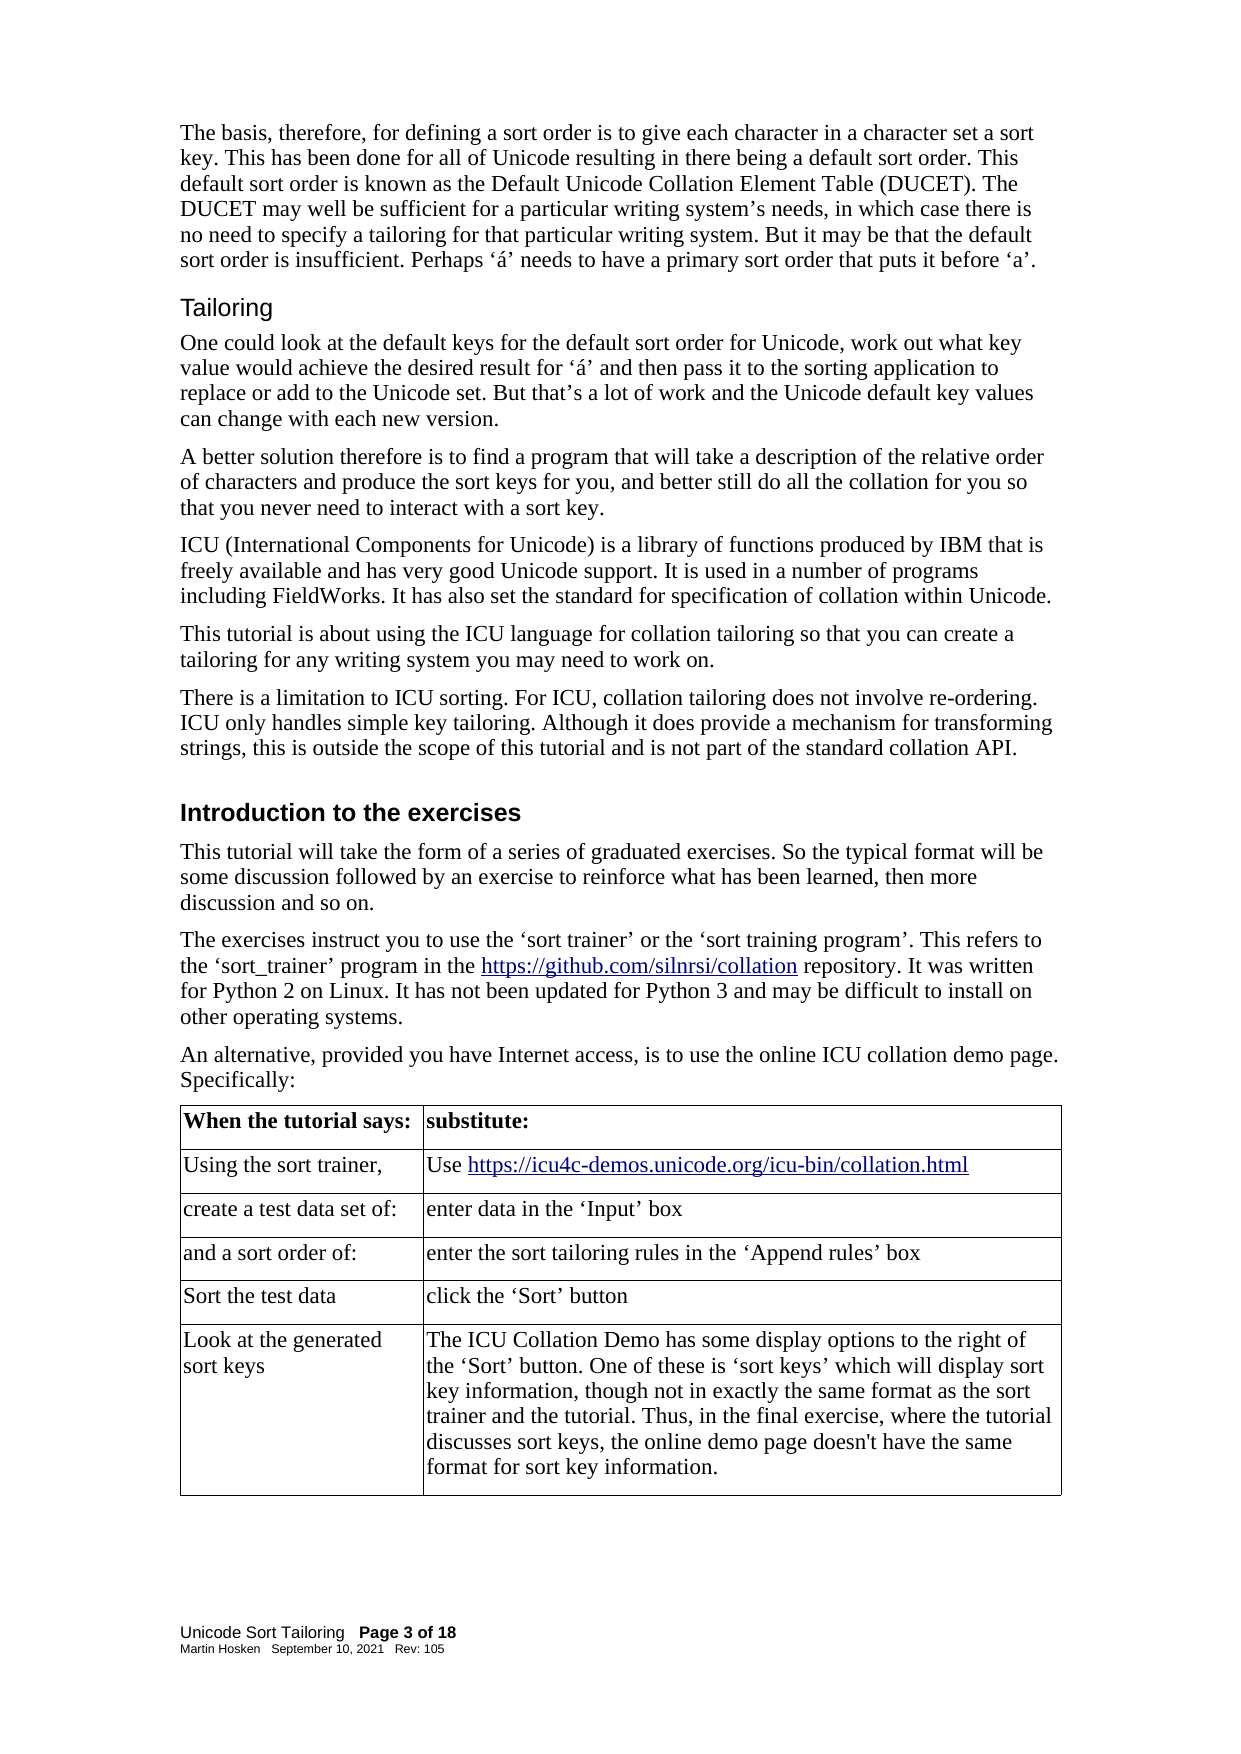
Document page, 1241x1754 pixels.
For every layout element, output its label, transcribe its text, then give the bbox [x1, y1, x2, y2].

table_cell enter the sort tailoring rules in the ‘Append rules’ box [424, 1238, 1061, 1280]
text This tutorial is about using the ICU language for collation tailoring so that you can create a tailoring for any writing system you may need to work on. [180, 621, 1061, 672]
text A better solution therefore is to find a program that will take a description of the relative order of characters and produce the sort keys for you, and better still do all the collation for you so that you never need to interact with a sort key. [180, 444, 1061, 520]
table_cell The ICU Collation Demo has some display options to the right of the ‘Sort’ button. One of these is ‘sort keys’ which will display sort key information, though not in exactly the same format as the sort trainer and the tutorial. Thus, in the final exercise, where the tutorial discusses sort keys, the online demo page doesn't have the same format for sort key information. [424, 1325, 1061, 1495]
text There is a limitation to ICU sorting. For ICU, collation tailoring does not involve re-ordering. ICU only handles simple key tailoring. Although it does provide a mechanism for transforming strings, this is outside the scope of this tutorial and is not part of the standard collation API. [180, 684, 1061, 761]
table_cell enter data in the ‘Input’ box [424, 1194, 1061, 1237]
table_header substitute: [424, 1106, 1061, 1149]
table_cell create a test data set of: [181, 1194, 423, 1237]
table_cell Using the sort trainer, [181, 1150, 423, 1193]
table_cell Sort the test data [181, 1281, 423, 1324]
text One could look at the default keys for the default sort order for Unicode, work out what key value would achieve the desired result for ‘á’ and then pass it to the sorting application to replace or add to the Unicode set. But that’s a lot of work and the Unicode default key values can change with each new version. [180, 329, 1061, 431]
text This tutorial will take the form of a series of graduated exercises. So the typical format will be some discussion followed by an exercise to reinforce what has been learned, then more discussion and so on. [180, 839, 1061, 915]
table_cell Use https://icu4c-demos.unicode.org/icu-bin/collation.html [424, 1150, 1061, 1193]
text The basis, therefore, for defining a sort order is to give each character in a character set a sort key. This has been done for all of Unicode resulting in there being a default sort order. This default sort order is known as the Default Unicode Collation Element Table (DUCET). The DUCET may well be sufficient for a particular writing system’s needs, in which case there is no need to specify a tailoring for that particular writing system. But it may be that the default sort order is insufficient. Perhaps ‘á’ needs to have a primary sort order that puts it before ‘a’. [180, 120, 1061, 272]
table_cell click the ‘Sort’ button [424, 1281, 1061, 1324]
subtitle Tailoring [180, 293, 1061, 321]
subtitle Introduction to the exercises [180, 798, 1061, 826]
table_header When the tutorial says: [181, 1106, 423, 1149]
text ICU (International Components for Unicode) is a library of functions produced by IBM that is freely available and has very good Unicode support. It is used in a number of programs including FieldWorks. It has also set the standard for specification of collation within Unicode. [180, 532, 1061, 609]
text The exercises instruct you to use the ‘sort trainer’ or the ‘sort training program’. This refers to the ‘sort_trainer’ program in the https://github.com/silnrsi/collation repository. It was written for Python 2 on Linux. It has not been updated for Python 3 and may be difficult to install on other operating systems. [180, 927, 1061, 1029]
text An alternative, provided you have Internet access, is to use the online ICU collation demo page. Specifically: [180, 1042, 1061, 1092]
table_cell Look at the generated sort keys [181, 1325, 423, 1495]
table_cell and a sort order of: [181, 1238, 423, 1280]
